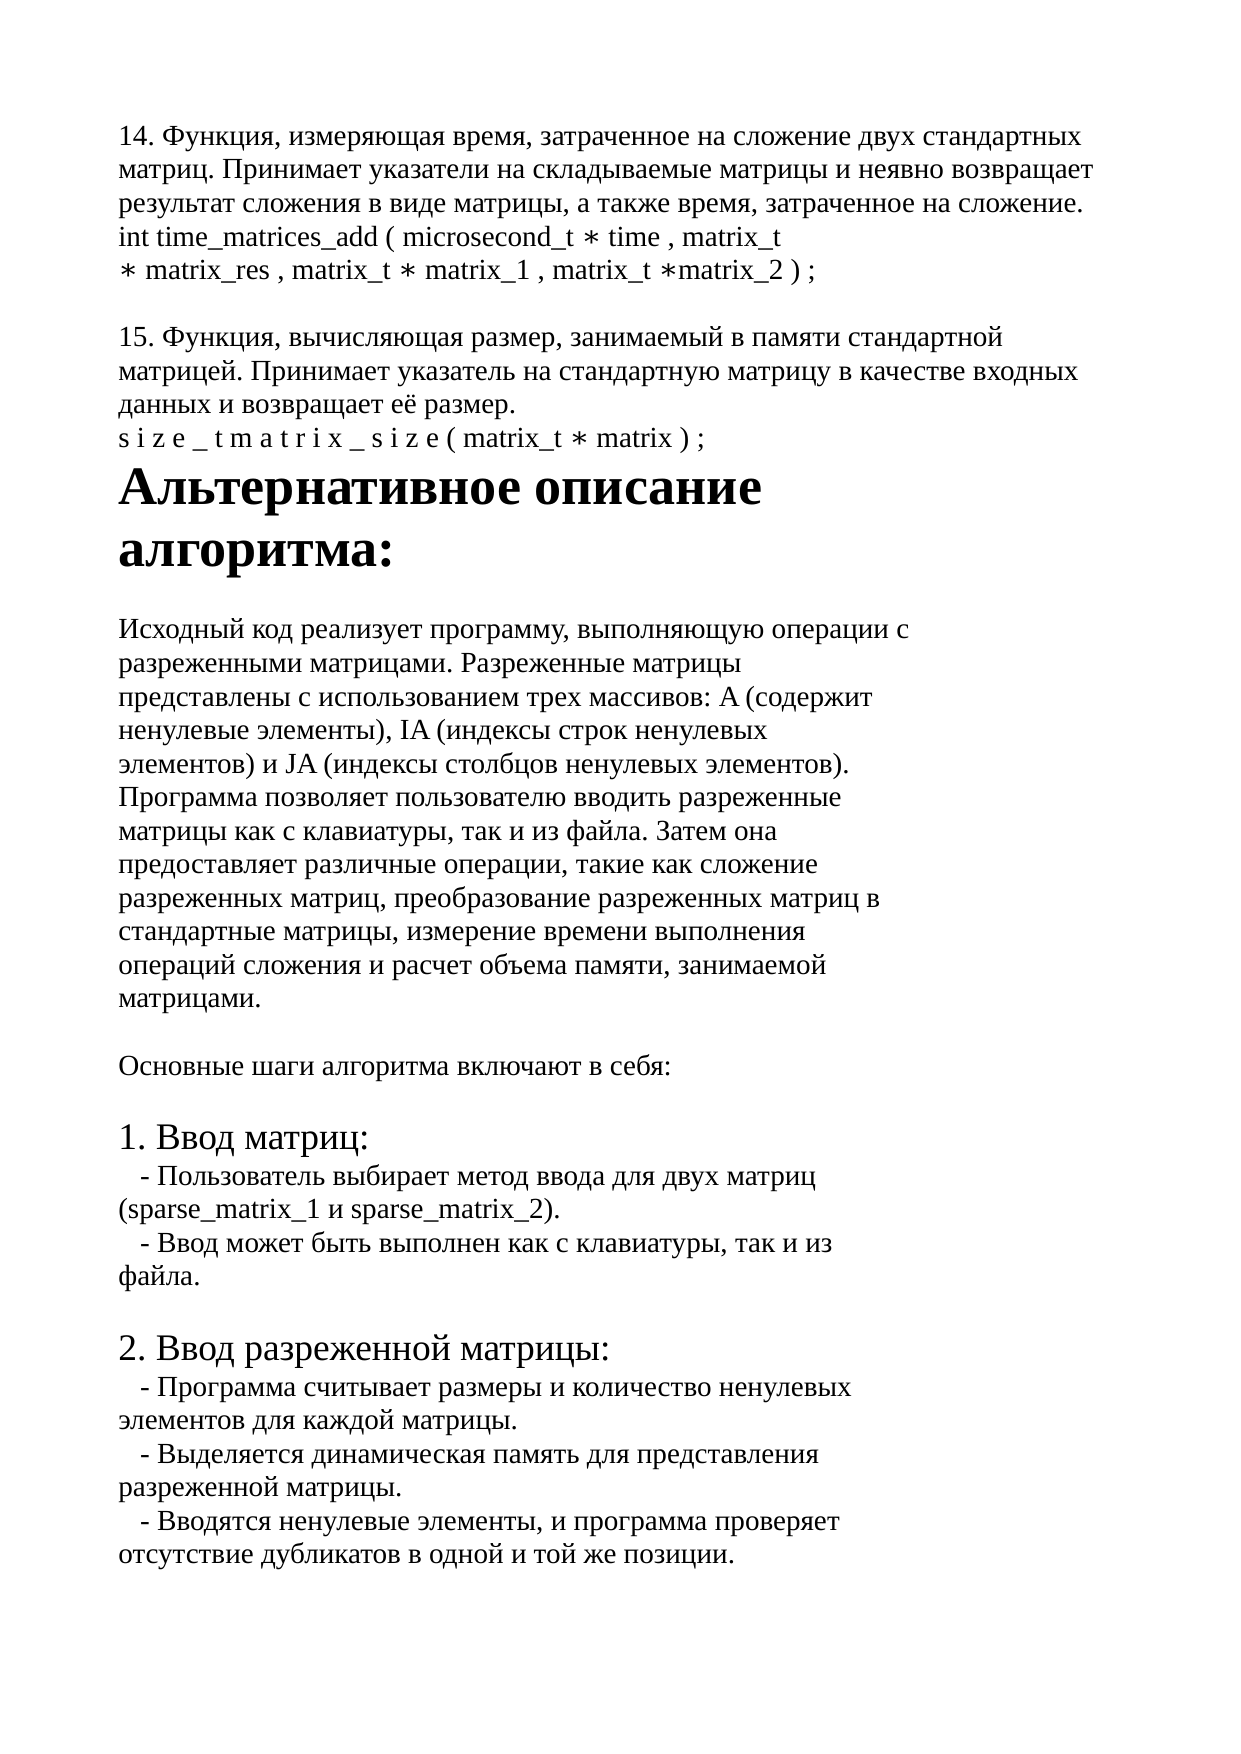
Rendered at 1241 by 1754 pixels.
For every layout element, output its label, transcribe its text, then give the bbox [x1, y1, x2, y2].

text s i z e _ t m a t r i x _ s i z e ( matrix_t ∗ matrix ) ; [118, 420, 1122, 453]
title - Вводятся ненулевые элементы, и программа проверяет отсутствие дубликатов в одной и той же позиции. [118, 1503, 911, 1570]
title - Ввод может быть выполнен как с клавиатуры, так и из файла. [118, 1225, 911, 1292]
text 15. Функция, вычисляющая размер, занимаемый в памяти стандартной матрицей. Принимает указатель на стандартную матрицу в качестве входных данных и возвращает её размер. [118, 319, 1122, 420]
title Альтернативное описание алгоритма: [118, 453, 911, 578]
title Основные шаги алгоритма включают в себя: [118, 1048, 911, 1081]
title Исходный код реализует программу, выполняющую операции с разреженными матрицами. Разреженные матрицы представлены с использованием трех массивов: A (содержит ненулевые элементы), IA (индексы строк ненулевых элементов) и JA (индексы столбцов ненулевых элементов). Программа позволяет пользователю вводить разреженные матрицы как с клавиатуры, так и из файла. Затем она предоставляет различные операции, такие как сложение разреженных матриц, преобразование разреженных матриц в стандартные матрицы, измерение времени выполнения операций сложения и расчет объема памяти, занимаемой матрицами. [118, 612, 911, 1014]
title 2. Ввод разреженной матрицы: [118, 1326, 911, 1369]
text int time_matrices_add ( microsecond_t ∗ time , matrix_t [118, 219, 1122, 252]
title - Выделяется динамическая память для представления разреженной матрицы. [118, 1436, 911, 1503]
text 14. Функция, измеряющая время, затраченное на сложение двух стандартных матриц. Принимает указатели на складываемые матрицы и неявно возвращает результат сложения в виде матрицы, а также время, затраченное на сложение. [118, 118, 1122, 219]
text ∗ matrix_res , matrix_t ∗ matrix_1 , matrix_t ∗matrix_2 ) ; [118, 252, 1122, 286]
title - Программа считывает размеры и количество ненулевых элементов для каждой матрицы. [118, 1369, 911, 1436]
title 1. Ввод матриц: [118, 1115, 911, 1158]
title - Пользователь выбирает метод ввода для двух матриц (sparse_matrix_1 и sparse_matrix_2). [118, 1158, 911, 1225]
